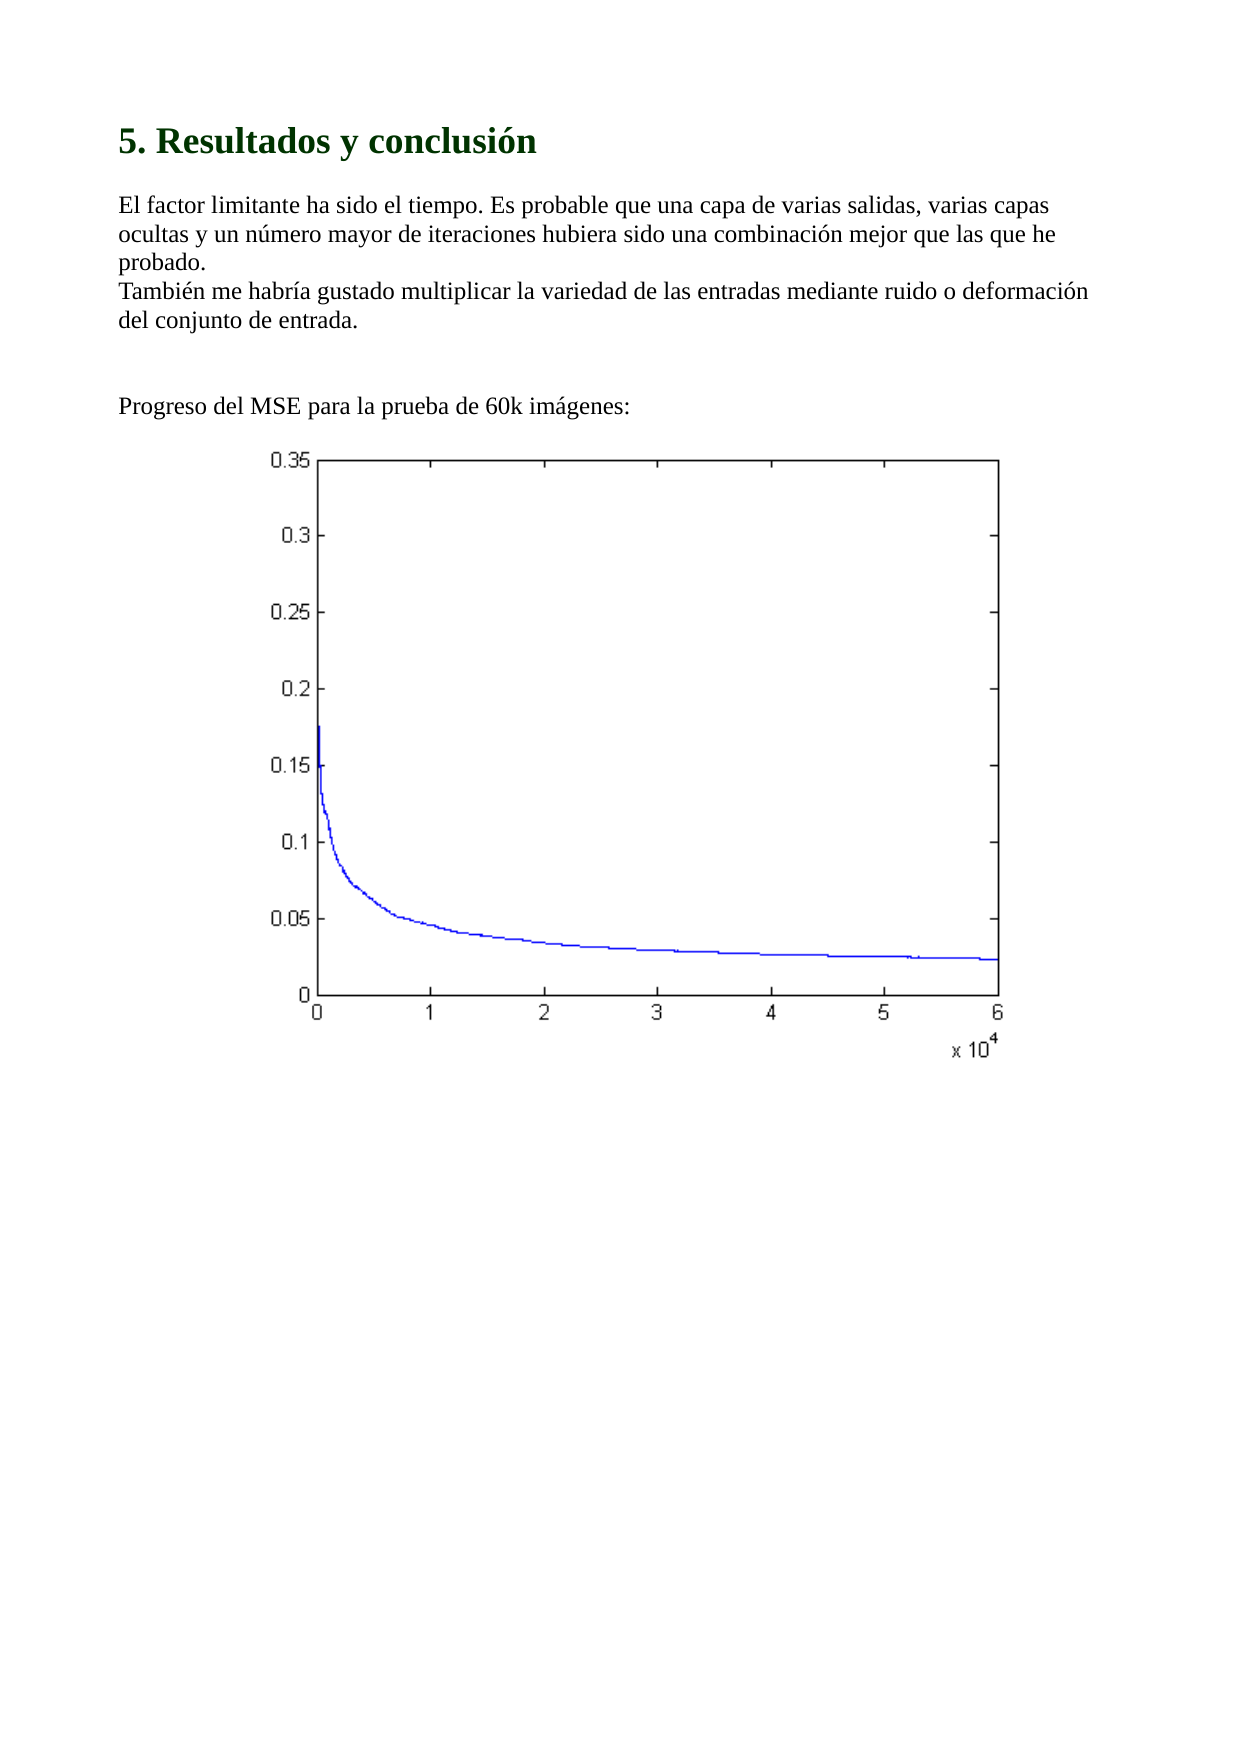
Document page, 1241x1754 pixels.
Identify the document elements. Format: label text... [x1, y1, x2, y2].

text También me habría gustado multiplicar la variedad de las entradas mediante ruido o deformación del conjunto de entrada. [118, 276, 1122, 334]
text 5. Resultados y conclusión [118, 118, 1122, 161]
text El factor limitante ha sido el tiempo. Es probable que una capa de varias salidas, varias capas ocultas y un número mayor de iteraciones hubiera sido una combinación mejor que las que he probado. [118, 190, 1122, 276]
picture [258, 438, 1028, 1067]
text Progreso del MSE para la prueba de 60k imágenes: [118, 391, 1122, 420]
